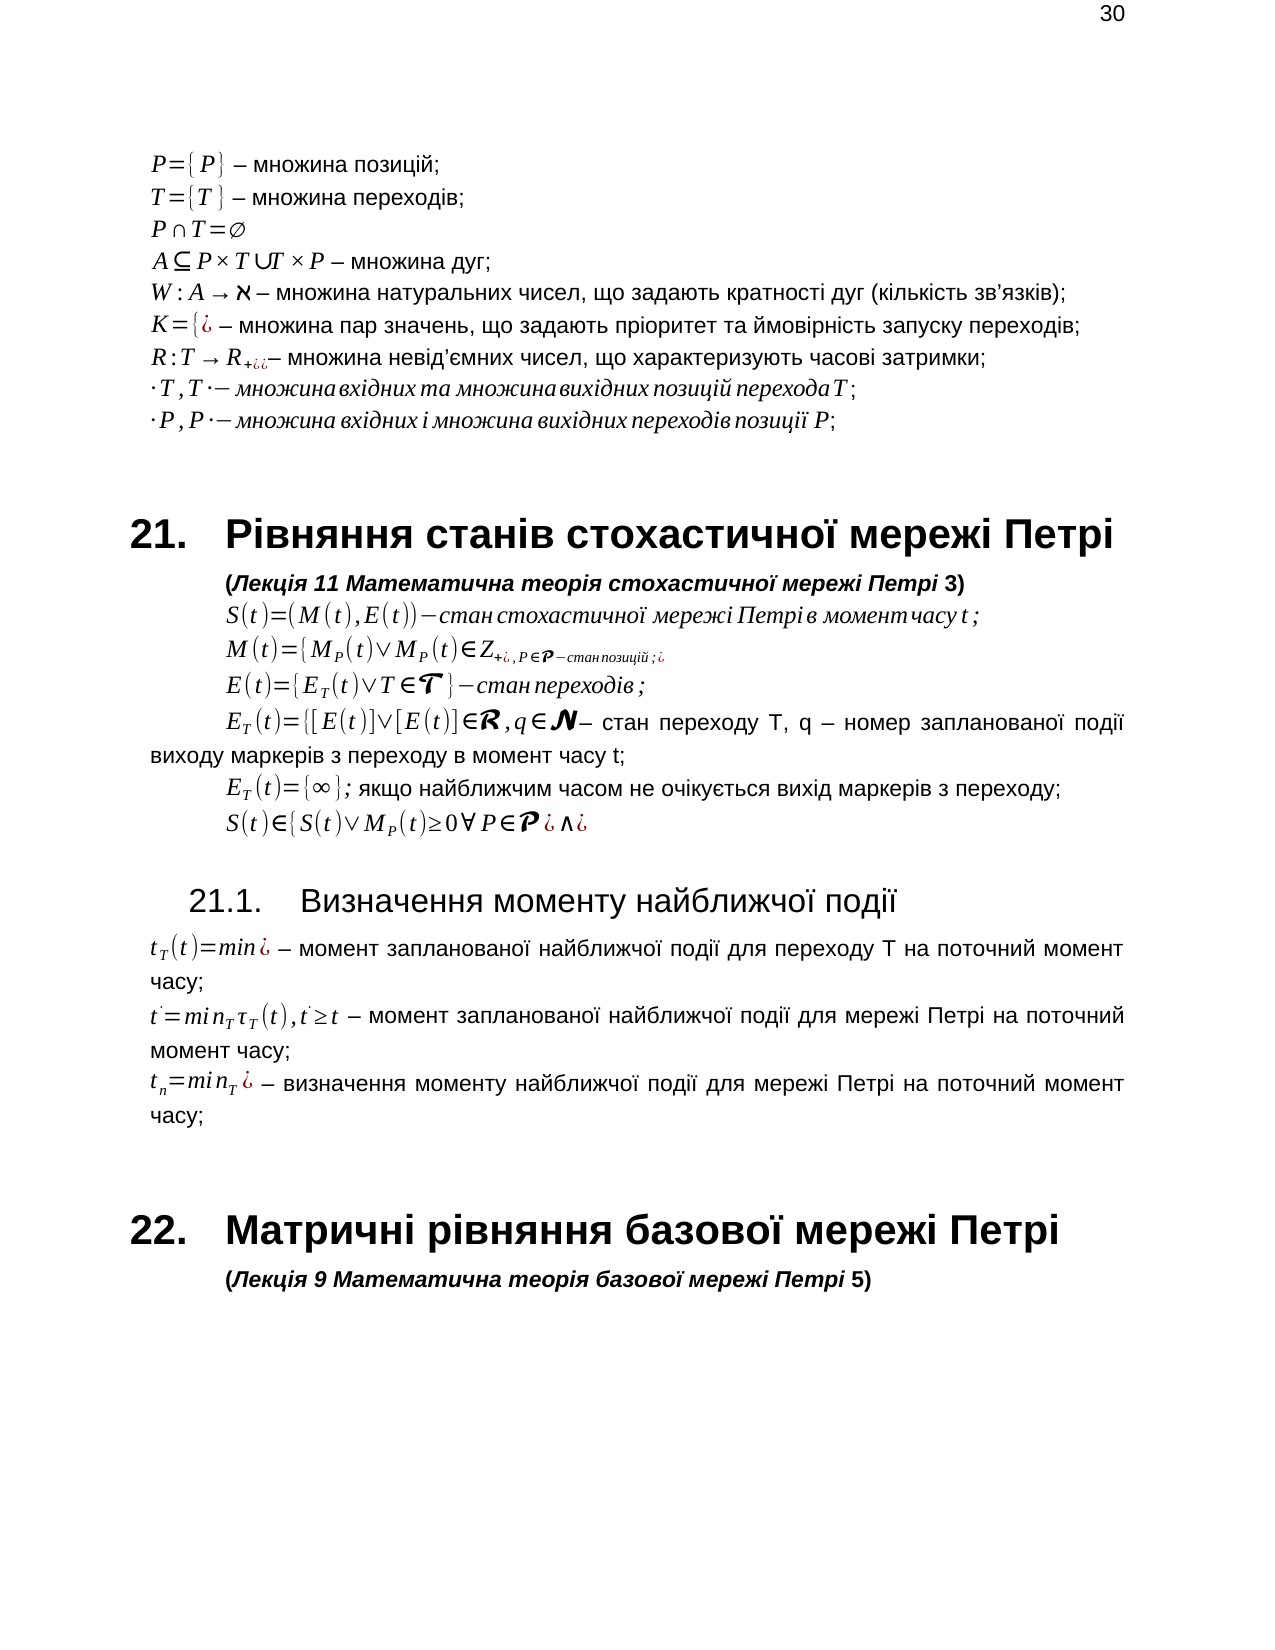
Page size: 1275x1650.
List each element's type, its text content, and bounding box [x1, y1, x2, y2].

text – момент запланованої найближчої події для мережі Петрі на поточний момент часу; [150, 998, 1125, 1063]
text – множина натуральних чисел, що задають кратності дуг (кількість зв’язків); [150, 279, 1125, 306]
subtitle Матричні рівняння базової мережі Петрі [187, 1206, 1125, 1253]
text – визначення моменту найближчої події для мережі Петрі на поточний момент часу; [150, 1067, 1125, 1129]
text (Лекція 11 Математична теорія стохастичної мережі Петрі 3) [150, 570, 1125, 597]
subtitle Визначення моменту найближчої події [262, 881, 1125, 919]
text ; [150, 406, 1125, 434]
text – множина невід’ємних чисел, що характеризують часові затримки; [150, 343, 1125, 371]
text – стан переходу T, q – номер запланованої події виходу маркерів з переходу в момент часу t; [150, 706, 1125, 768]
text – множина пар значень, що задають пріоритет та ймовірність запуску переходів; [150, 310, 1125, 339]
text – множина позицій; [150, 150, 1125, 179]
text – множина переходів; [150, 183, 1125, 212]
subtitle Рівняння станів стохастичної мережі Петрі [187, 510, 1125, 558]
text – множина дуг; [150, 247, 1125, 275]
text – момент запланованої найближчої події для переходу Т на поточний момент часу; [150, 932, 1125, 994]
text (Лекція 9 Математична теорія базової мережі Петрі 5) [150, 1266, 1125, 1292]
text ; [150, 375, 1125, 403]
text якщо найближчим часом не очікується вихід маркерів з переходу; [150, 772, 1125, 804]
